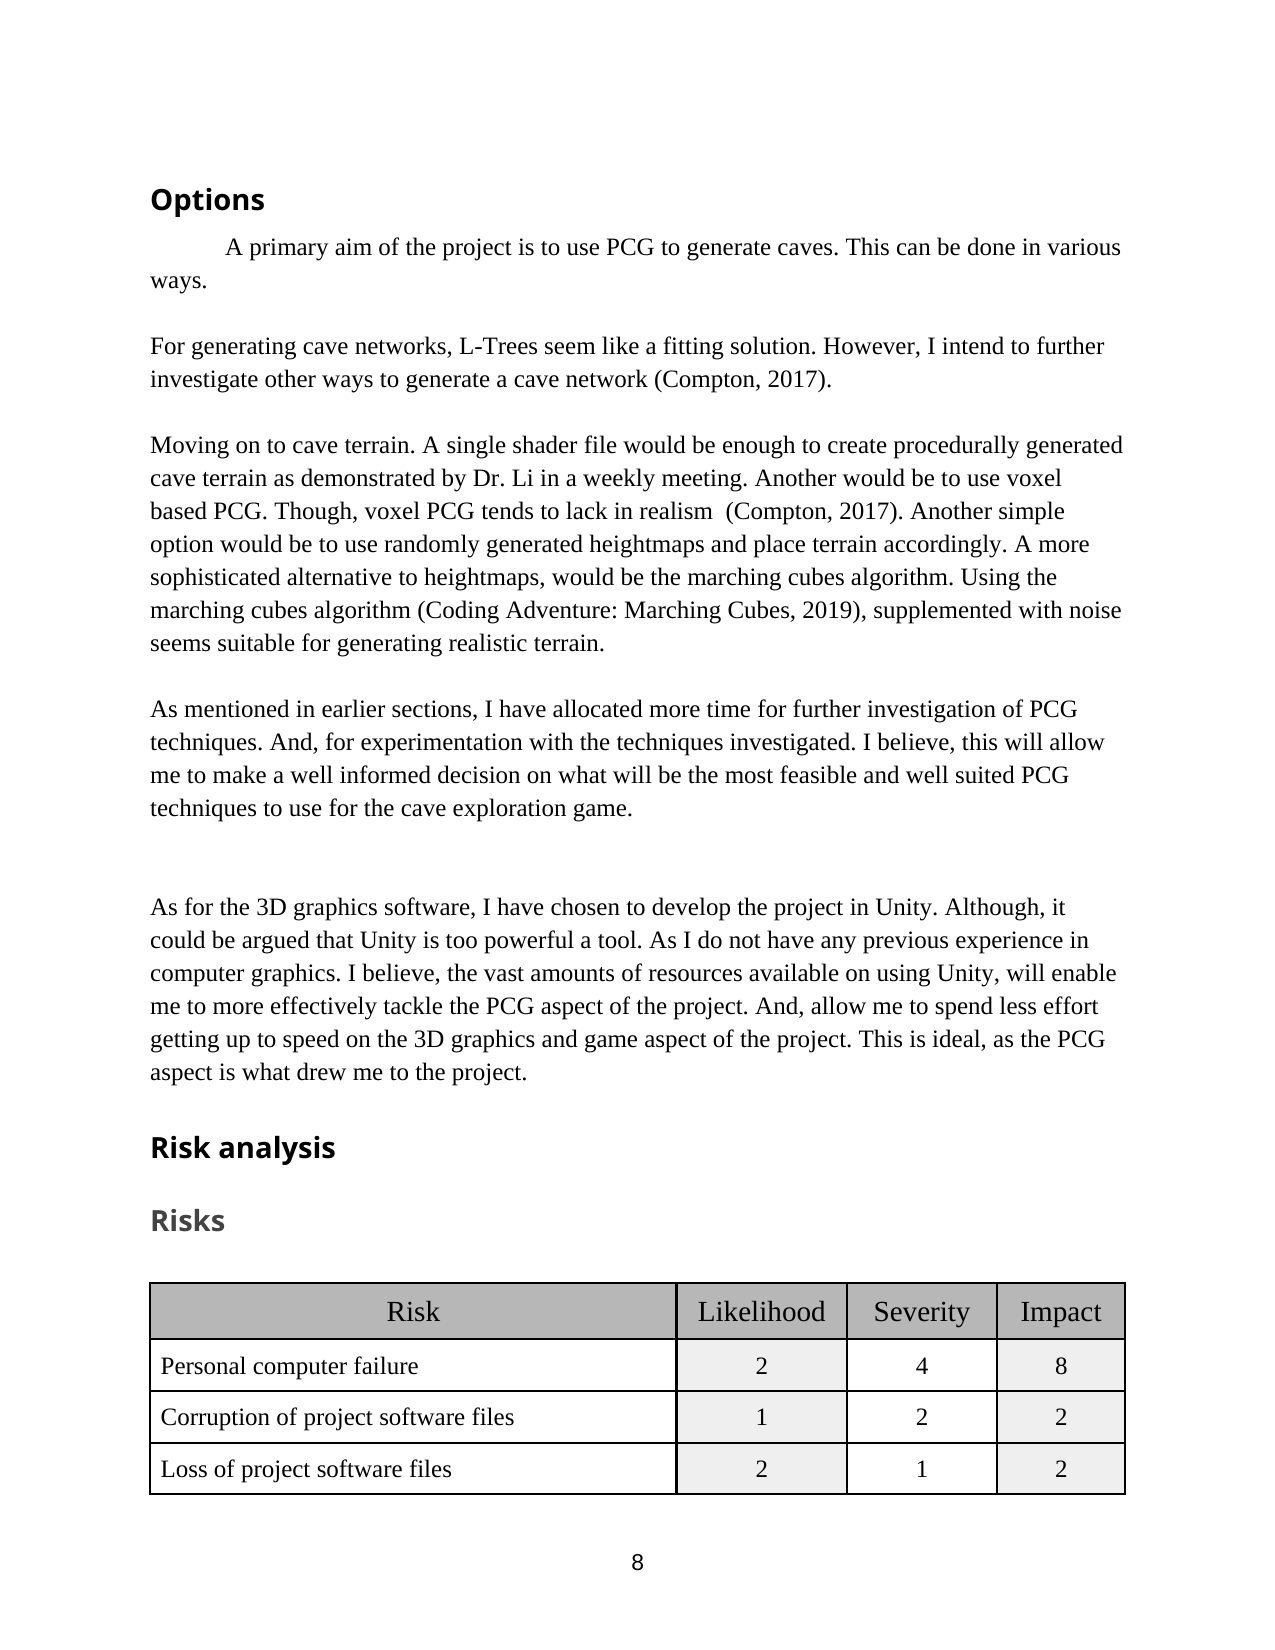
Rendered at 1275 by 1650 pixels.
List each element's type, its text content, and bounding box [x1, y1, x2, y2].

subtitle Risk analysis [150, 1128, 1125, 1167]
table_cell 8 [998, 1340, 1124, 1390]
subtitle Risks [150, 1201, 1125, 1240]
table_cell Personal computer failure [151, 1340, 675, 1390]
table_cell Corruption of project software files [151, 1392, 675, 1442]
table_cell 1 [678, 1392, 846, 1442]
table_cell 1 [848, 1444, 996, 1493]
table_cell Loss of project software files [151, 1444, 675, 1493]
text A primary aim of the project is to use PCG to generate caves. This can be done in various ways. [150, 232, 1125, 293]
table_cell 2 [848, 1392, 996, 1442]
table_cell 2 [678, 1340, 846, 1390]
table_cell 4 [848, 1340, 996, 1390]
text As for the 3D graphics software, I have chosen to develop the project in Unity. Although, it could be argued that Unity is too powerful a tool. As I do not have any previous experience in computer graphics. I believe, the vast amounts of resources available on using Unity, will enable me to more effectively tackle the PCG aspect of the project. And, allow me to spend less effort getting up to speed on the 3D graphics and game aspect of the project. This is ideal, as the PCG aspect is what drew me to the project. [150, 892, 1125, 1086]
table_cell 2 [998, 1444, 1124, 1493]
text For generating cave networks, L-Trees seem like a fitting solution. However, I intend to further investigate other ways to generate a cave network (Compton, 2017). [150, 331, 1125, 392]
table_header Risk [151, 1284, 675, 1338]
table_header Severity [848, 1284, 996, 1338]
text As mentioned in earlier sections, I have allocated more time for further investigation of PCG techniques. And, for experimentation with the techniques investigated. I believe, this will allow me to make a well informed decision on what will be the most feasible and well suited PCG techniques to use for the cave exploration game. [150, 694, 1125, 822]
table_cell 2 [678, 1444, 846, 1493]
table_header Impact [998, 1284, 1124, 1338]
table_cell 2 [998, 1392, 1124, 1442]
subtitle Options [150, 179, 1125, 219]
table_header Likelihood [678, 1284, 846, 1338]
text Moving on to cave terrain. A single shader file would be enough to create procedurally generated cave terrain as demonstrated by Dr. Li in a weekly meeting. Another would be to use voxel based PCG. Though, voxel PCG tends to lack in realism (Compton, 2017). Another simple option would be to use randomly generated heightmaps and place terrain accordingly. A more sophisticated alternative to heightmaps, would be the marching cubes algorithm. Using the marching cubes algorithm (Coding Adventure: Marching Cubes, 2019), supplemented with noise seems suitable for generating realistic terrain. [150, 430, 1125, 657]
